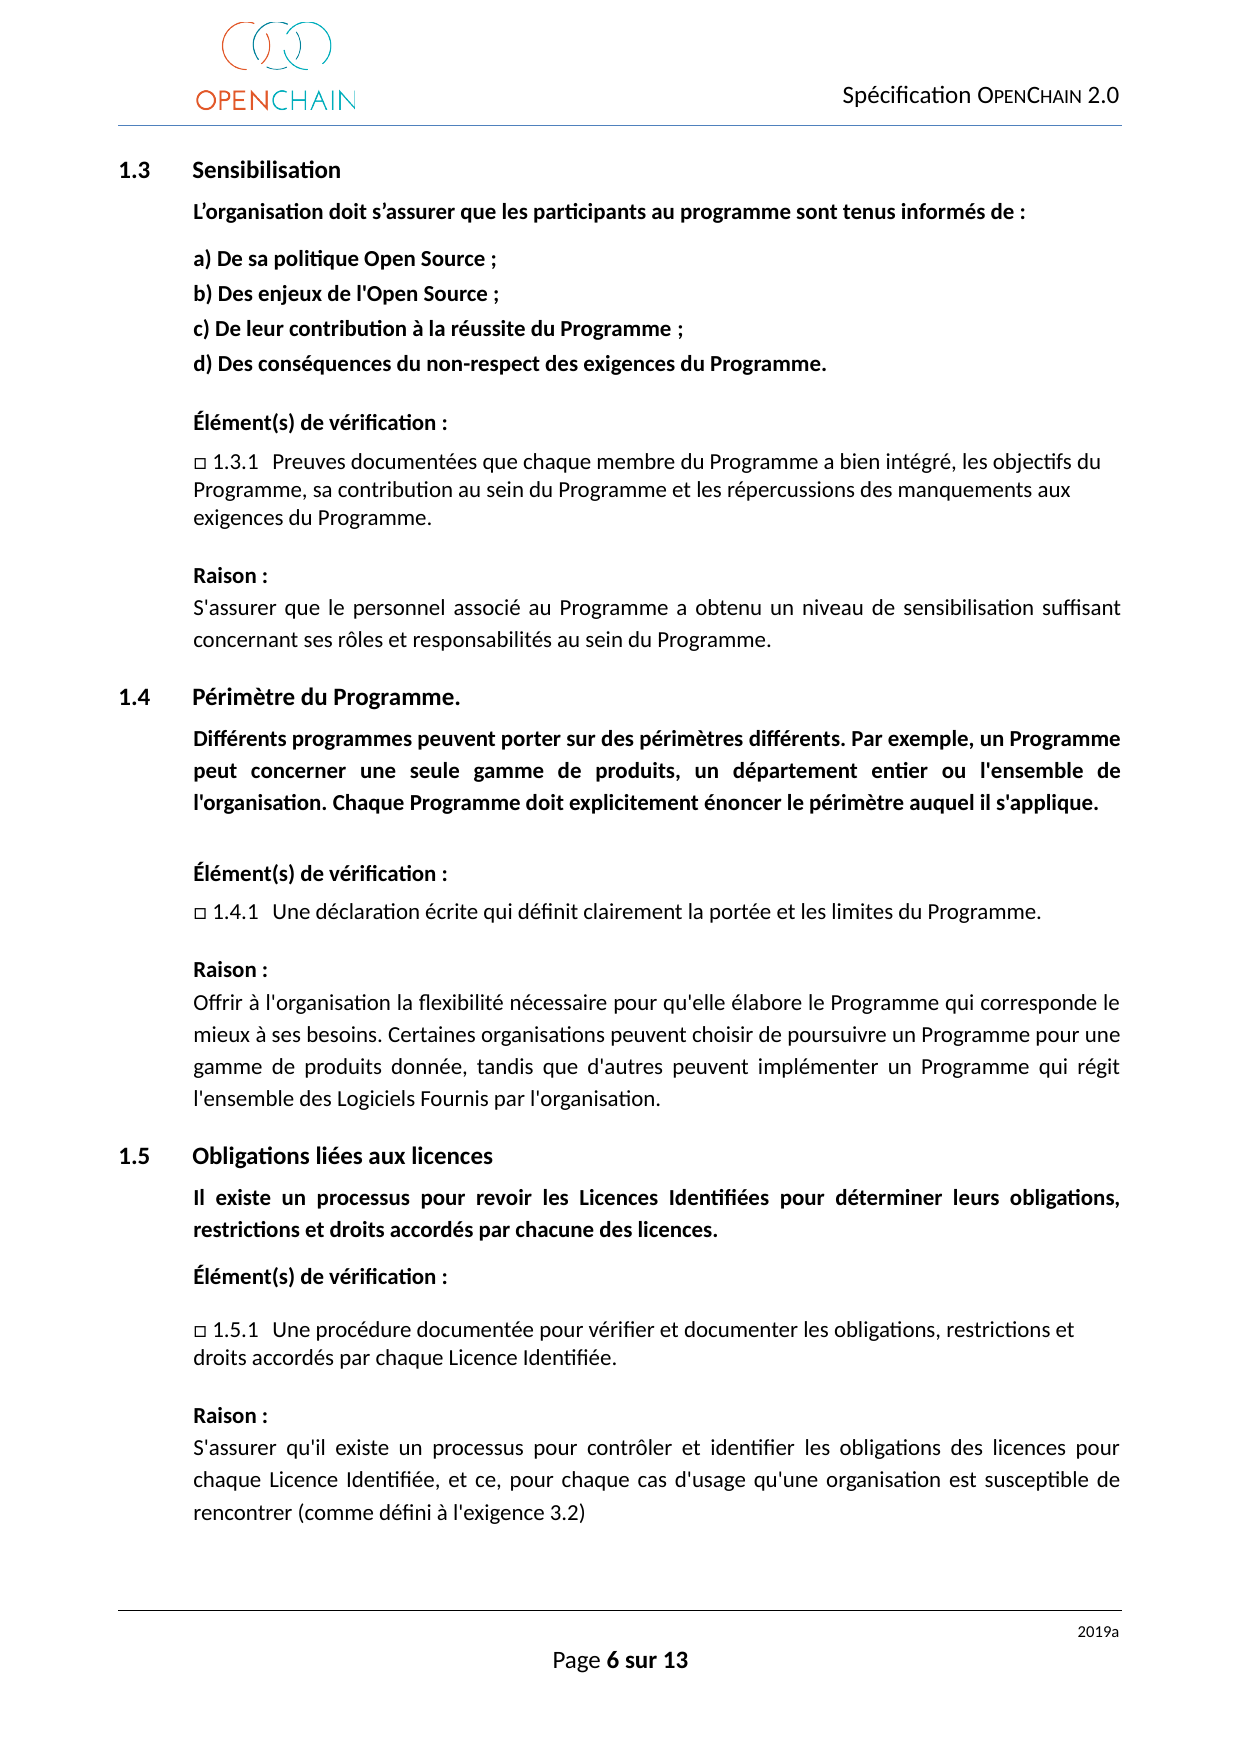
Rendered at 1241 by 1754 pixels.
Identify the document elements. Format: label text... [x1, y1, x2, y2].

title Raison : [193, 956, 1122, 984]
list De sa politique Open Source ; [193, 244, 1122, 272]
subtitle Une déclaration écrite qui définit clairement la portée et les limites du Programme. [193, 897, 1122, 926]
list Des conséquences du non-respect des exigences du Programme. [193, 349, 1122, 378]
title Élément(s) de vérification : [193, 408, 1122, 436]
text Il existe un processus pour revoir les Licences Identifiées pour déterminer leurs obligations, restrictions et droits accordés par chacune des licences. [193, 1183, 1122, 1243]
subtitle Preuves documentées que chaque membre du Programme a bien intégré, les objectifs du Programme, sa contribution au sein du Programme et les répercussions des manquements aux exigences du Programme. [193, 447, 1122, 531]
list De leur contribution à la réussite du Programme ; [193, 314, 1122, 342]
subtitle Sensibilisation [118, 154, 1122, 185]
subtitle Obligations liées aux licences [118, 1140, 1122, 1171]
text Élément(s) de vérification : [193, 1262, 1122, 1290]
picture [196, 22, 355, 111]
title Élément(s) de vérification : [193, 859, 1122, 887]
text L’organisation doit s’assurer que les participants au programme sont tenus informés de : [193, 197, 1122, 226]
text Différents programmes peuvent porter sur des périmètres différents. Par exemple, un Programme peut concerner une seule gamme de produits, un département entier ou l'ensemble de l'organisation. Chaque Programme doit explicitement énoncer le périmètre auquel il s'applique. [193, 724, 1122, 816]
subtitle Périmètre du Programme. [118, 681, 1122, 712]
text Offrir à l'organisation la flexibilité nécessaire pour qu'elle élabore le Programme qui corresponde le mieux à ses besoins. Certaines organisations peuvent choisir de poursuivre un Programme pour une gamme de produits donnée, tandis que d'autres peuvent implémenter un Programme qui régit l'ensemble des Logiciels Fournis par l'organisation. [193, 988, 1122, 1112]
title Raison : [193, 1401, 1122, 1429]
subtitle Une procédure documentée pour vérifier et documenter les obligations, restrictions et droits accordés par chaque Licence Identifiée. [193, 1315, 1122, 1371]
list Des enjeux de l'Open Source ; [193, 279, 1122, 307]
title Raison : [193, 561, 1122, 589]
text S'assurer qu'il existe un processus pour contrôler et identifier les obligations des licences pour chaque Licence Identifiée, et ce, pour chaque cas d'usage qu'une organisation est susceptible de rencontrer (comme défini à l'exigence 3.2) [193, 1433, 1122, 1526]
text S'assurer que le personnel associé au Programme a obtenu un niveau de sensibilisation suffisant concernant ses rôles et responsabilités au sein du Programme. [193, 593, 1122, 653]
